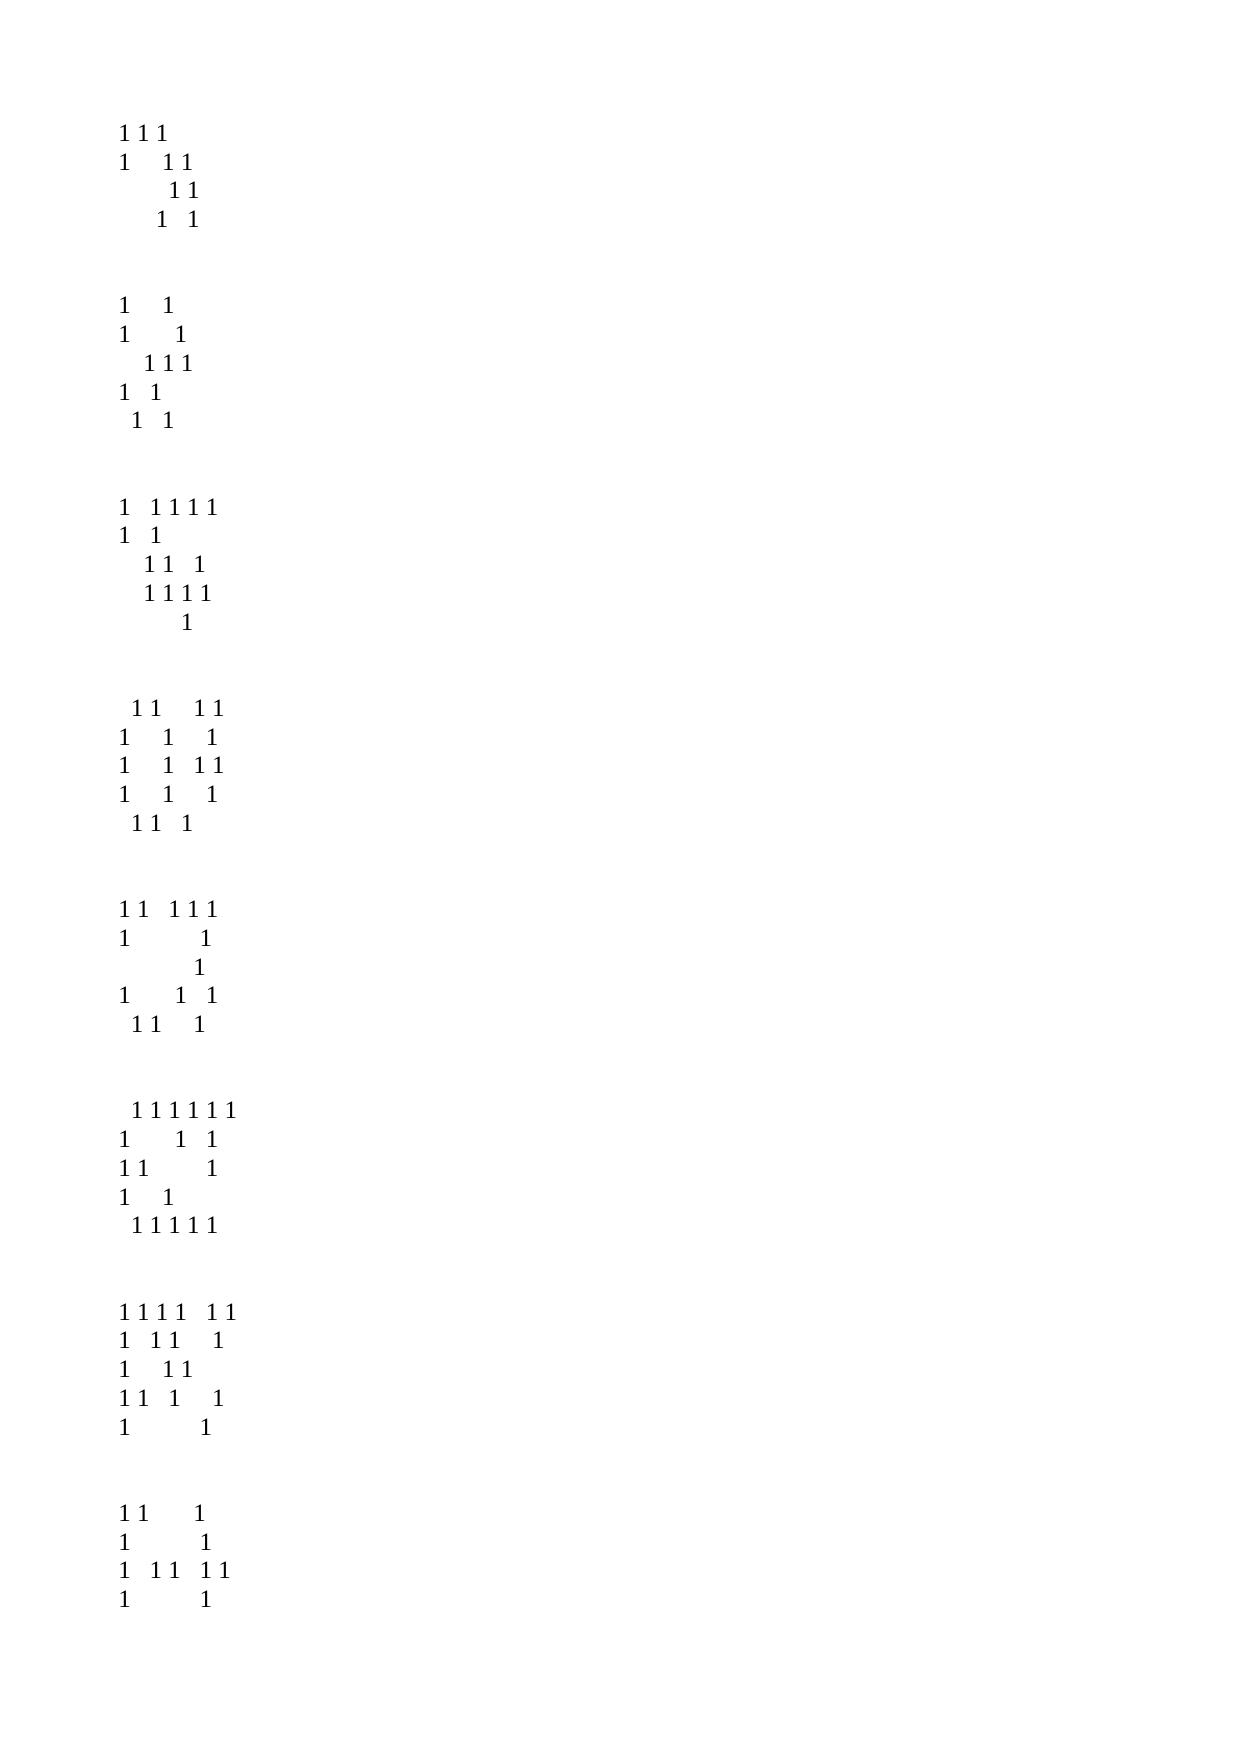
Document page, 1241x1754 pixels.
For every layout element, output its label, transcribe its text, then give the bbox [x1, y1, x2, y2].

text 1 1 1 [118, 147, 1122, 176]
text 1 1 1 1 1 [118, 1556, 1122, 1584]
text 1 1 1 [118, 1153, 1122, 1182]
text 1 1 1 1 1 [118, 894, 1122, 923]
text 1 1 1 [118, 1354, 1122, 1383]
text 1 1 [118, 1527, 1122, 1556]
text 1 1 [118, 377, 1122, 406]
text 1 1 1 [118, 549, 1122, 578]
text 1 1 [118, 1182, 1122, 1211]
text 1 1 1 [118, 981, 1122, 1009]
text 1 1 1 1 1 [118, 492, 1122, 521]
text 1 1 [118, 176, 1122, 204]
text 1 [118, 952, 1122, 981]
text 1 1 [118, 204, 1122, 233]
text 1 1 1 1 [118, 1383, 1122, 1412]
text 1 1 [118, 1584, 1122, 1613]
text 1 1 1 1 [118, 693, 1122, 722]
text 1 1 [118, 319, 1122, 348]
text 1 1 [118, 521, 1122, 549]
text 1 1 1 [118, 779, 1122, 808]
text 1 1 1 1 [118, 751, 1122, 779]
text 1 1 1 [118, 118, 1122, 147]
text 1 [118, 607, 1122, 636]
text 1 1 [118, 1412, 1122, 1441]
text 1 1 1 [118, 1009, 1122, 1038]
text 1 1 1 1 1 [118, 1211, 1122, 1239]
text 1 1 1 [118, 1124, 1122, 1153]
text 1 1 1 [118, 808, 1122, 837]
text 1 1 1 1 1 1 [118, 1096, 1122, 1124]
text 1 1 [118, 291, 1122, 319]
text 1 1 1 1 [118, 1326, 1122, 1354]
text 1 1 1 [118, 348, 1122, 377]
text 1 1 1 1 1 1 [118, 1297, 1122, 1326]
text 1 1 1 [118, 722, 1122, 751]
text 1 1 [118, 406, 1122, 434]
text 1 1 1 [118, 1498, 1122, 1527]
text 1 1 1 1 [118, 578, 1122, 607]
text 1 1 [118, 923, 1122, 952]
